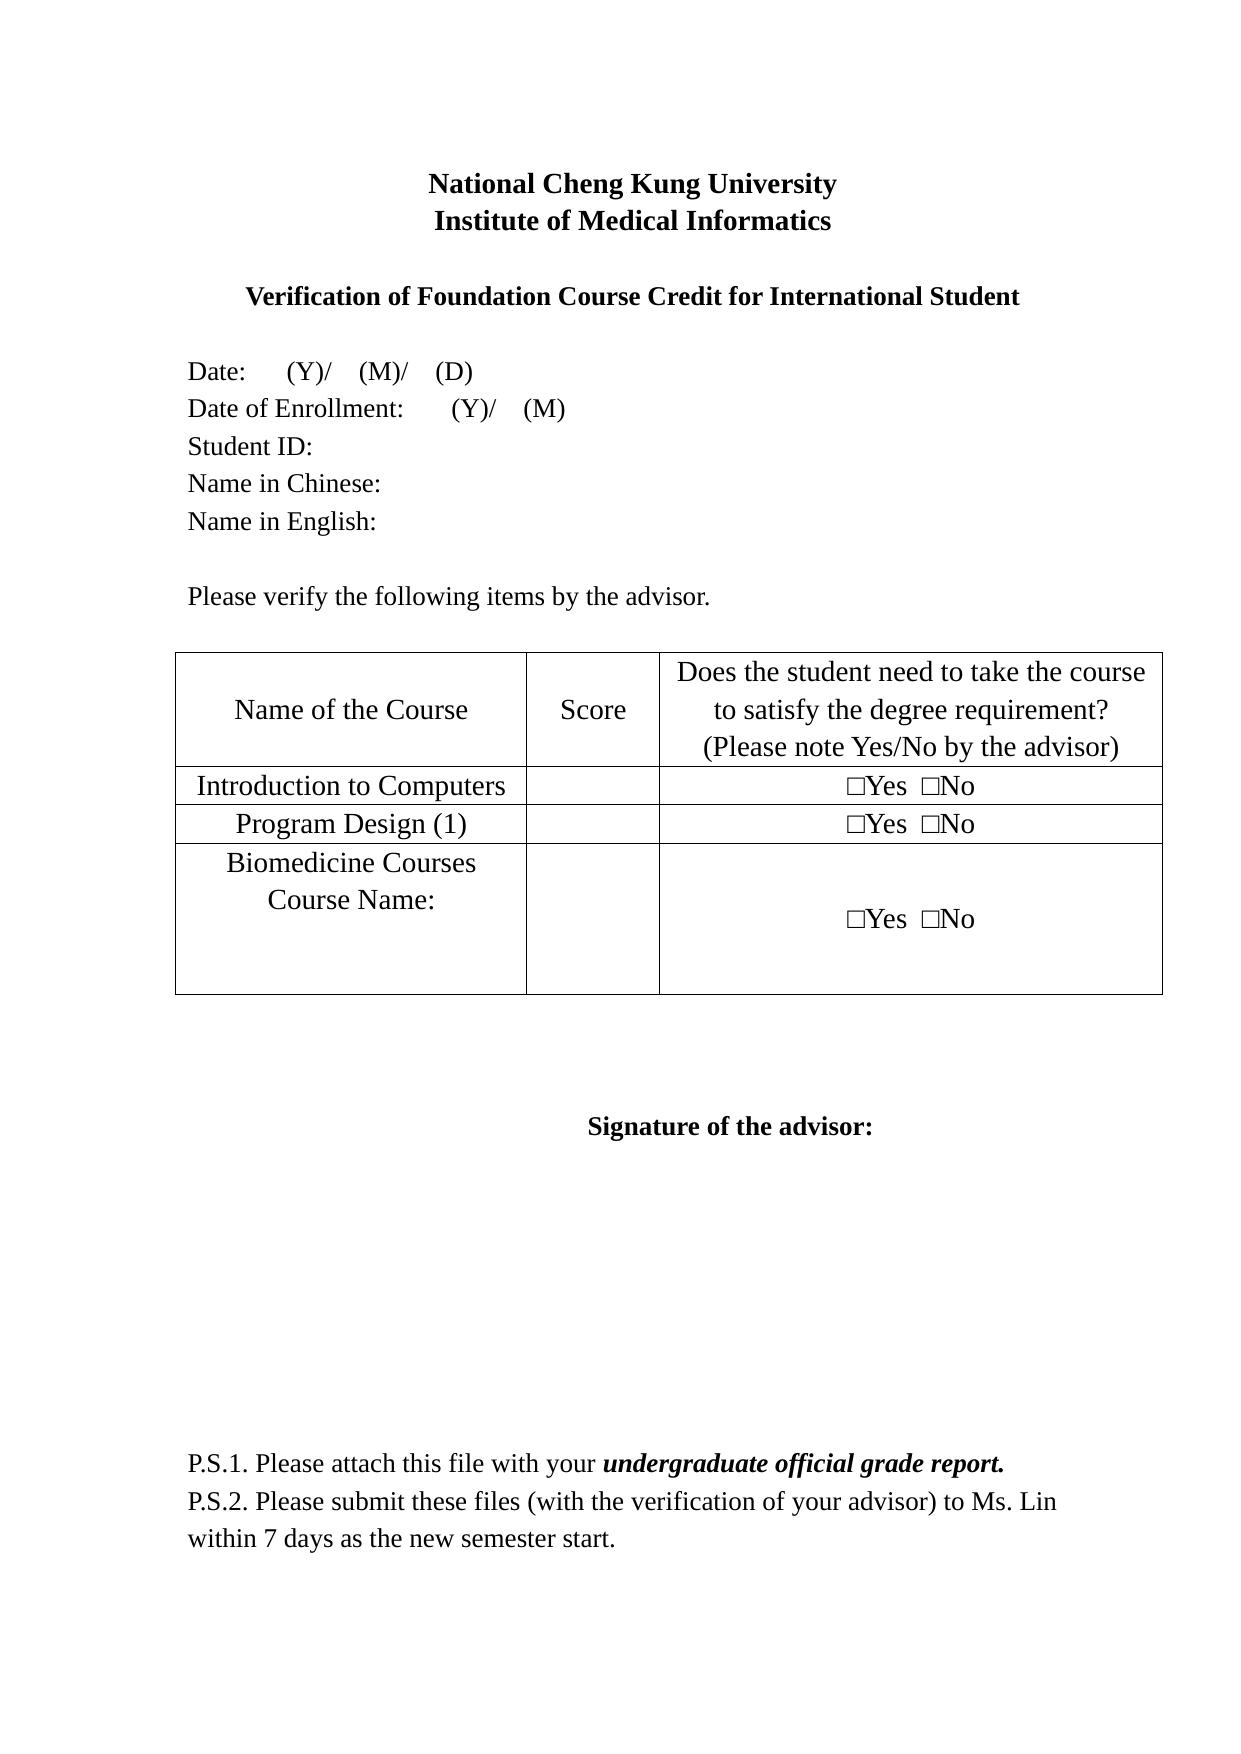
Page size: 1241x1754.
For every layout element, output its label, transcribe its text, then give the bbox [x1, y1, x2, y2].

table_header Name of the Course [176, 653, 526, 766]
text Date of Enrollment: (Y)/ (M) [187, 389, 1078, 427]
table_cell □Yes □No [660, 767, 1162, 804]
table_header Does the student need to take the course to satisfy the degree requirement? (Please note Yes/No by the advisor) [660, 653, 1162, 766]
text Name in Chinese: [187, 464, 1078, 502]
text P.S.1. Please attach this file with your undergraduate official grade report. [187, 1445, 1078, 1482]
table_cell □Yes □No [660, 844, 1162, 994]
table_cell [527, 767, 659, 804]
table_cell Program Design (1) [176, 805, 526, 843]
text P.S.2. Please submit these files (with the verification of your advisor) to Ms. Lin within 7 days as the new semester start. [187, 1482, 1078, 1557]
table_header Score [527, 653, 659, 766]
text Student ID: [187, 427, 1078, 464]
text Name in English: [187, 502, 1078, 539]
table_cell [527, 844, 659, 994]
table_cell Introduction to Computers [176, 767, 526, 804]
table_cell □Yes □No [660, 805, 1162, 843]
table_cell [527, 805, 659, 843]
text Institute of Medical Informatics [187, 202, 1078, 239]
text Date: (Y)/ (M)/ (D) [187, 352, 1078, 389]
text National Cheng Kung University [187, 164, 1078, 202]
text Signature of the advisor: [537, 1107, 1078, 1145]
text Please verify the following items by the advisor. [187, 577, 1078, 614]
table_cell Biomedicine Courses Course Name: [176, 844, 526, 994]
text Verification of Foundation Course Credit for International Student [187, 277, 1078, 314]
